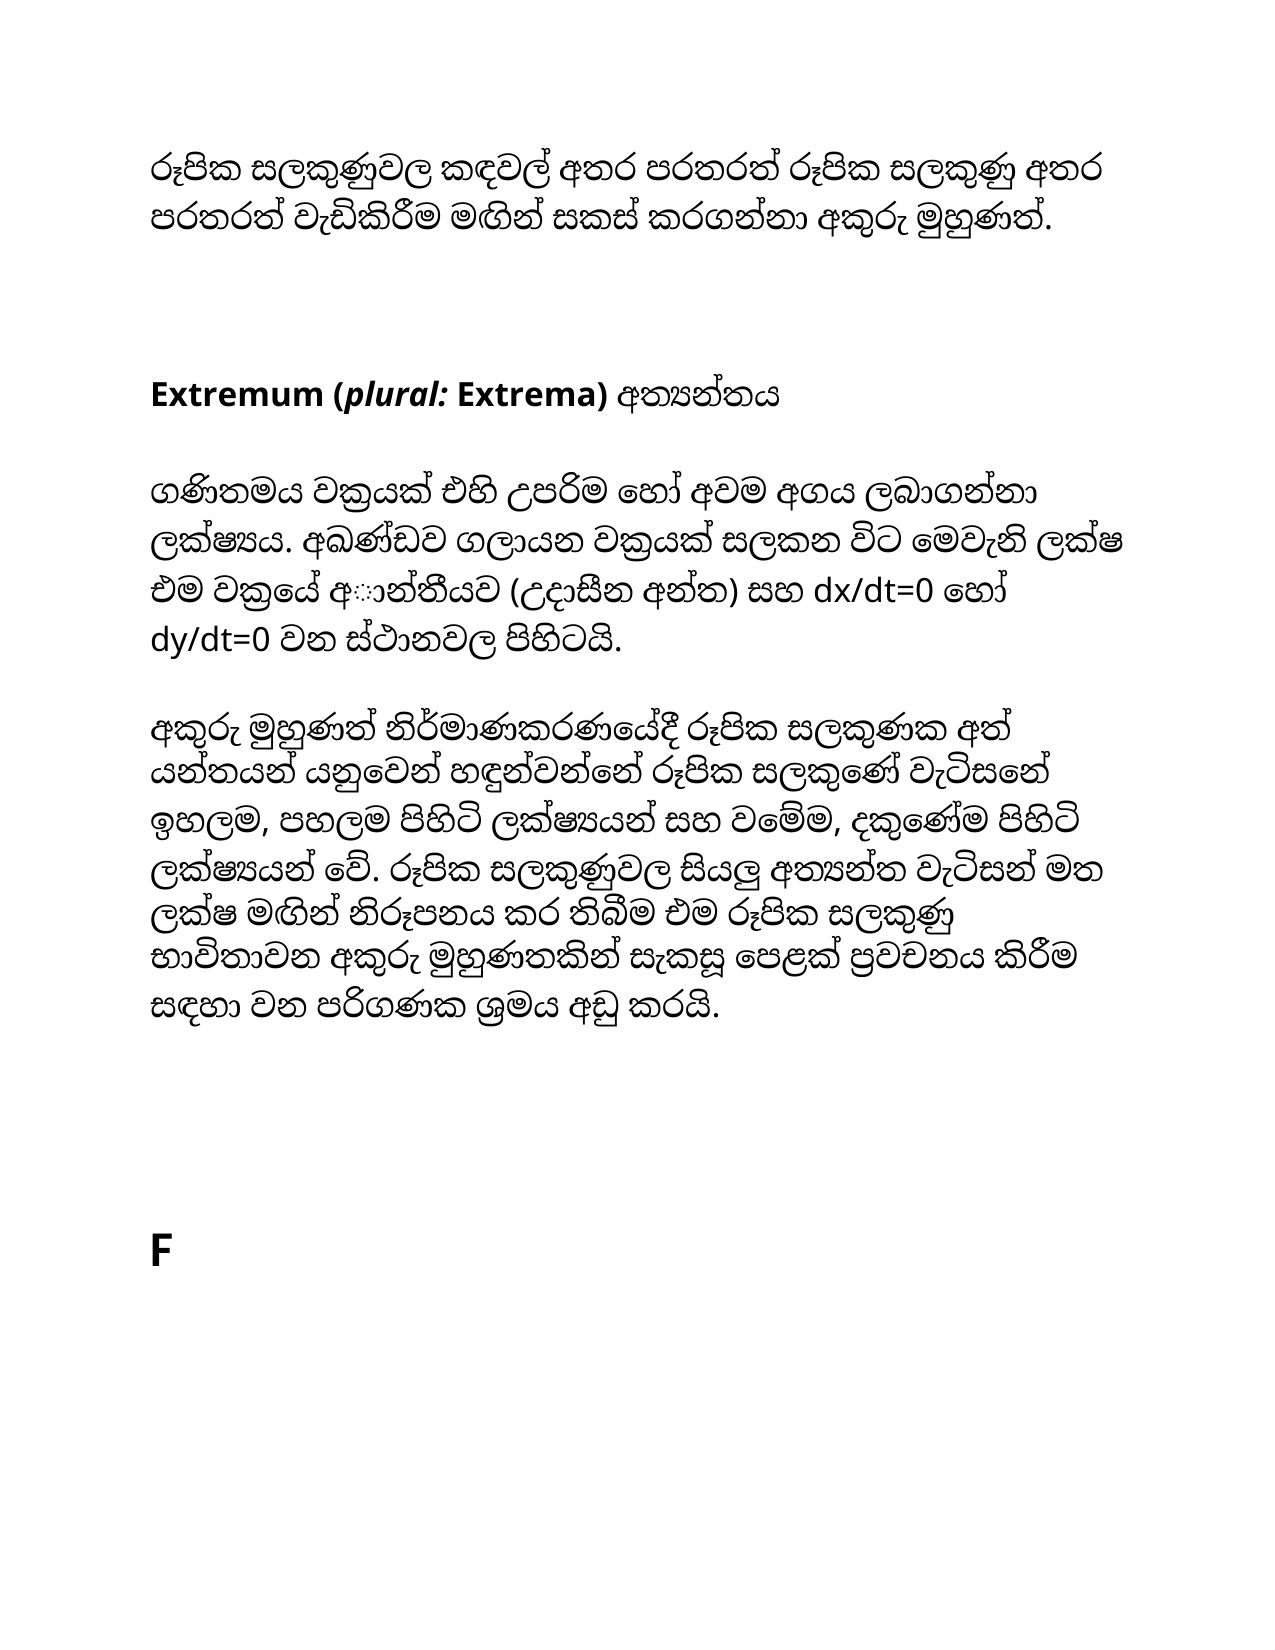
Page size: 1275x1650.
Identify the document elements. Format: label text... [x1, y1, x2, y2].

subtitle Extremum (plural: Extrema) අත්‍යන්තය [150, 371, 1125, 420]
subtitle F [150, 1218, 1125, 1279]
text අකුරු මුහුණත් නිර්මාණකරණයේදී රූපික සලකුණක අත්‍යන්තයන් යනුවෙන් හඳුන්වන්නේ රූපික සලකුණේ වැටිසනේ ඉහලම, පහලම පිහිටි ලක්ෂ්‍යයන් සහ වමේම, දකුණේම පිහිටි ලක්ෂ්‍යයන් වේ. රූපික සලකුණුවල සියලු අත්‍යන්ත වැටිසන් මත ලක්ෂ මඟින් නිරූපනය කර තිබීම එම රූපික සලකුණු භාවිතාවන අකුරු මුහුණතකින් සැකසූ පෙළක් ප්‍රවචනය කිරීම සඳහා වන පරිගණක ශ්‍රමය අඩු කරයි. [150, 710, 1125, 1031]
text ගණිතමය වක්‍රයක් එහි උපරිම හෝ අවම අගය ලබාගන්නා ලක්ෂ්‍යය. අඛණ්ඩව ගලායන වක්‍රයක් සලකන විට මෙවැනි ලක්ෂ එම වක්‍රයේ අාන්තීයව (උදාසීන අන්ත) සහ dx/dt=0 හෝ dy/dt=0 වන ස්ථානවල පිහිටයි. [150, 474, 1125, 665]
text රූපික සලකුණුවල කඳවල් අතර පරතරත් රූපික සලකුණු අතර පරතරත් වැඩිකිරීම මඟින් සකස් කරගන්නා අකුරු මුහුණත්. [150, 150, 1125, 243]
